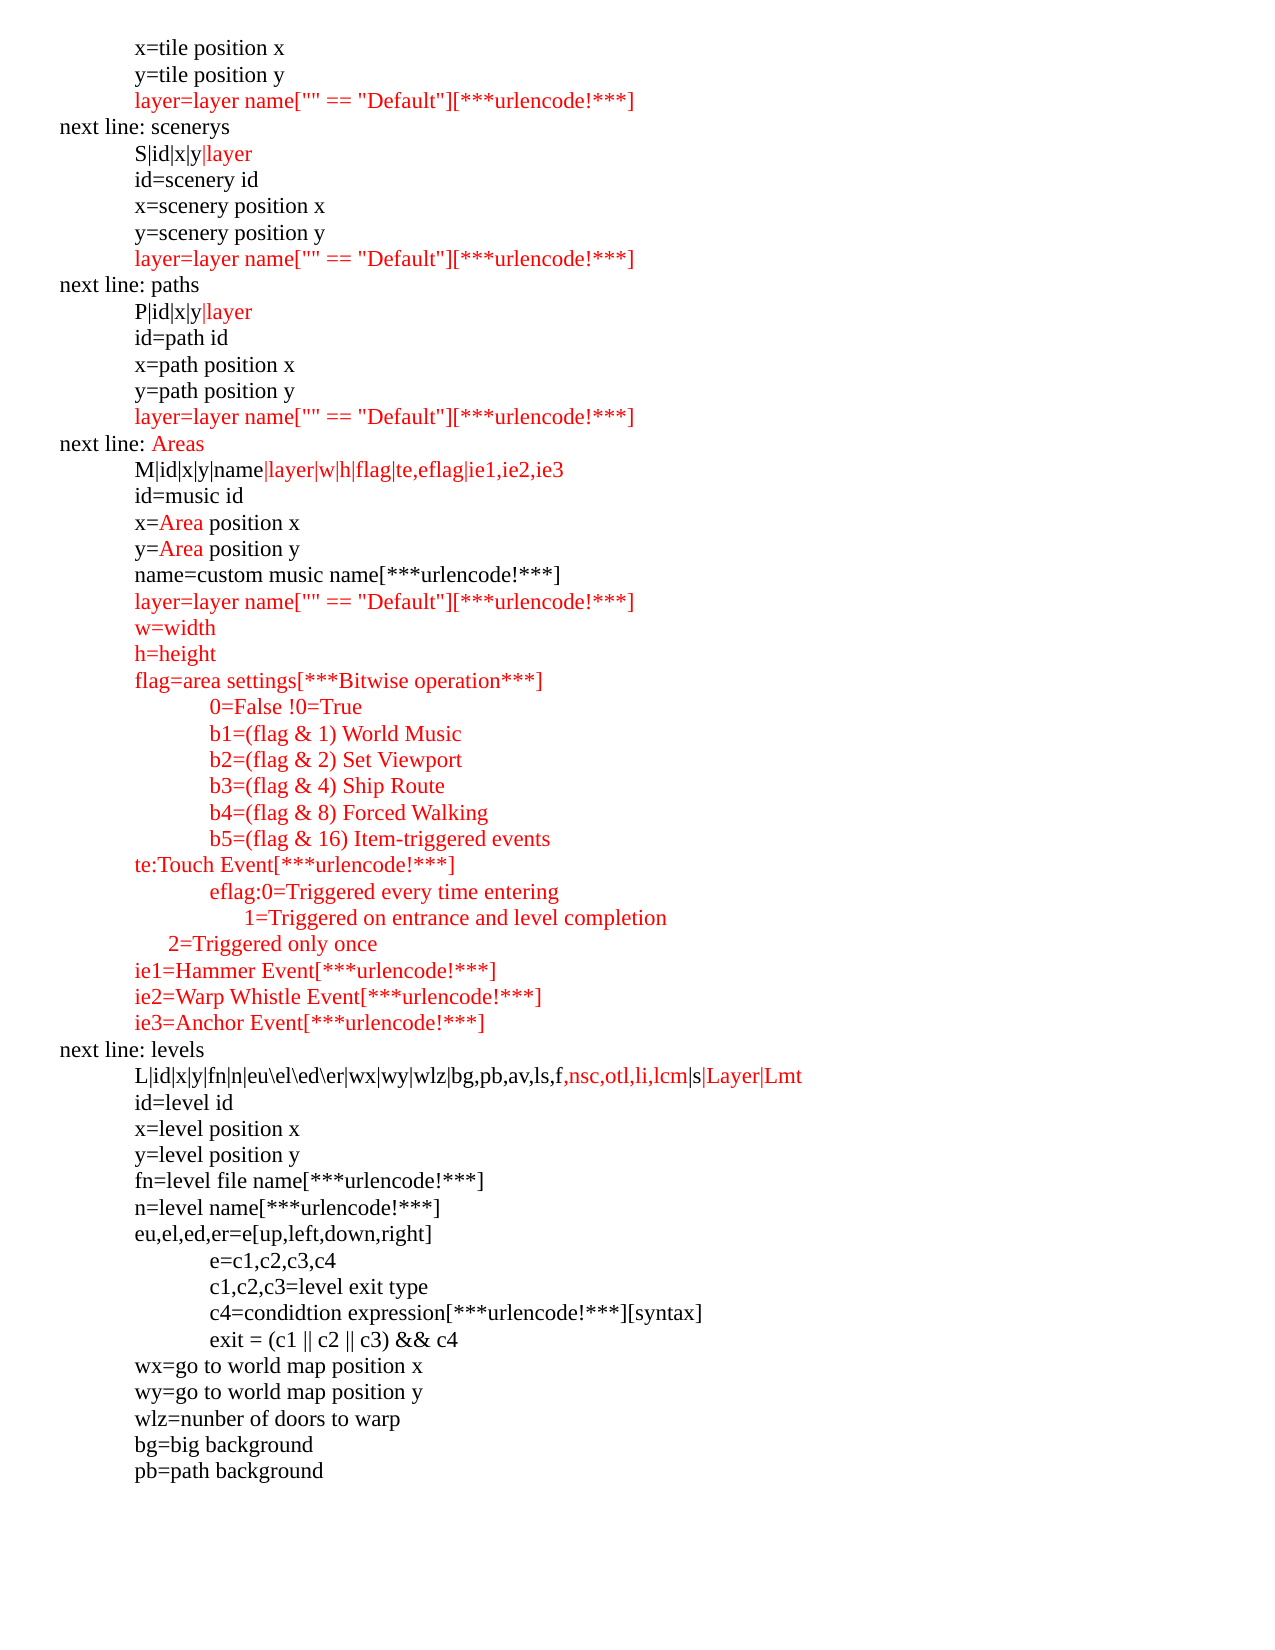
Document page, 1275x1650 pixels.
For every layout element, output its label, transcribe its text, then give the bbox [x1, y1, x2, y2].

text c1,c2,c3=level exit type [59, 1273, 1234, 1299]
text id=scenery id [59, 166, 1234, 192]
text y=level position y [59, 1141, 1234, 1168]
text next line: Areas [59, 430, 1234, 456]
text layer=layer name["" == "Default"][***urlencode!***] [59, 403, 1234, 430]
text b4=(flag & 8) Forced Walking [59, 799, 1234, 825]
text b1=(flag & 1) World Music [59, 719, 1234, 746]
text c4=condidtion expression[***urlencode!***][syntax] [59, 1299, 1234, 1326]
text x=path position x [59, 351, 1234, 377]
text n=level name[***urlencode!***] [59, 1194, 1234, 1220]
text id=path id [59, 324, 1234, 351]
text e=c1,c2,c3,c4 [59, 1247, 1234, 1273]
text y=scenery position y [59, 219, 1234, 245]
text P|id|x|y|layer [59, 298, 1234, 324]
text x=Area position x [59, 509, 1234, 535]
text 2=Triggered only once [59, 930, 1234, 957]
text y=path position y [59, 377, 1234, 403]
text te:Touch Event[***urlencode!***] [59, 851, 1234, 878]
text 0=False !0=True [59, 693, 1234, 719]
text wx=go to world map position x [59, 1352, 1234, 1378]
text b2=(flag & 2) Set Viewport [59, 746, 1234, 772]
text w=width [59, 614, 1234, 641]
text id=level id [59, 1088, 1234, 1115]
text y=tile position y [59, 61, 1234, 87]
text eu,el,ed,er=e[up,left,down,right] [59, 1220, 1234, 1247]
text wlz=nunber of doors to warp [59, 1405, 1234, 1431]
text ie3=Anchor Event[***urlencode!***] [59, 1009, 1234, 1036]
text fn=level file name[***urlencode!***] [59, 1168, 1234, 1194]
text layer=layer name["" == "Default"][***urlencode!***] [59, 87, 1234, 113]
text next line: paths [59, 272, 1234, 298]
text y=Area position y [59, 535, 1234, 561]
text bg=big background [59, 1431, 1234, 1457]
text b5=(flag & 16) Item-triggered events [59, 825, 1234, 851]
text id=music id [59, 482, 1234, 509]
text layer=layer name["" == "Default"][***urlencode!***] [59, 588, 1234, 614]
text layer=layer name["" == "Default"][***urlencode!***] [59, 245, 1234, 272]
text x=scenery position x [59, 192, 1234, 219]
text next line: levels [59, 1036, 1234, 1062]
text x=level position x [59, 1115, 1234, 1141]
text exit = (c1 || c2 || c3) && c4 [59, 1326, 1234, 1352]
text wy=go to world map position y [59, 1378, 1234, 1405]
text 1=Triggered on entrance and level completion [59, 904, 1234, 930]
text h=height [59, 641, 1234, 667]
text x=tile position x [59, 34, 1234, 61]
text flag=area settings[***Bitwise operation***] [59, 667, 1234, 693]
text L|id|x|y|fn|n|eu\el\ed\er|wx|wy|wlz|bg,pb,av,ls,f,nsc,otl,li,lcm|s|Layer|Lmt [59, 1062, 1234, 1088]
text S|id|x|y|layer [59, 140, 1234, 166]
text name=custom music name[***urlencode!***] [59, 561, 1234, 588]
text next line: scenerys [59, 113, 1234, 140]
text M|id|x|y|name|layer|w|h|flag|te,eflag|ie1,ie2,ie3 [59, 456, 1234, 482]
text ie2=Warp Whistle Event[***urlencode!***] [59, 983, 1234, 1009]
text pb=path background [59, 1457, 1234, 1484]
text ie1=Hammer Event[***urlencode!***] [59, 957, 1234, 983]
text eflag:0=Triggered every time entering [59, 878, 1234, 904]
text b3=(flag & 4) Ship Route [59, 772, 1234, 799]
